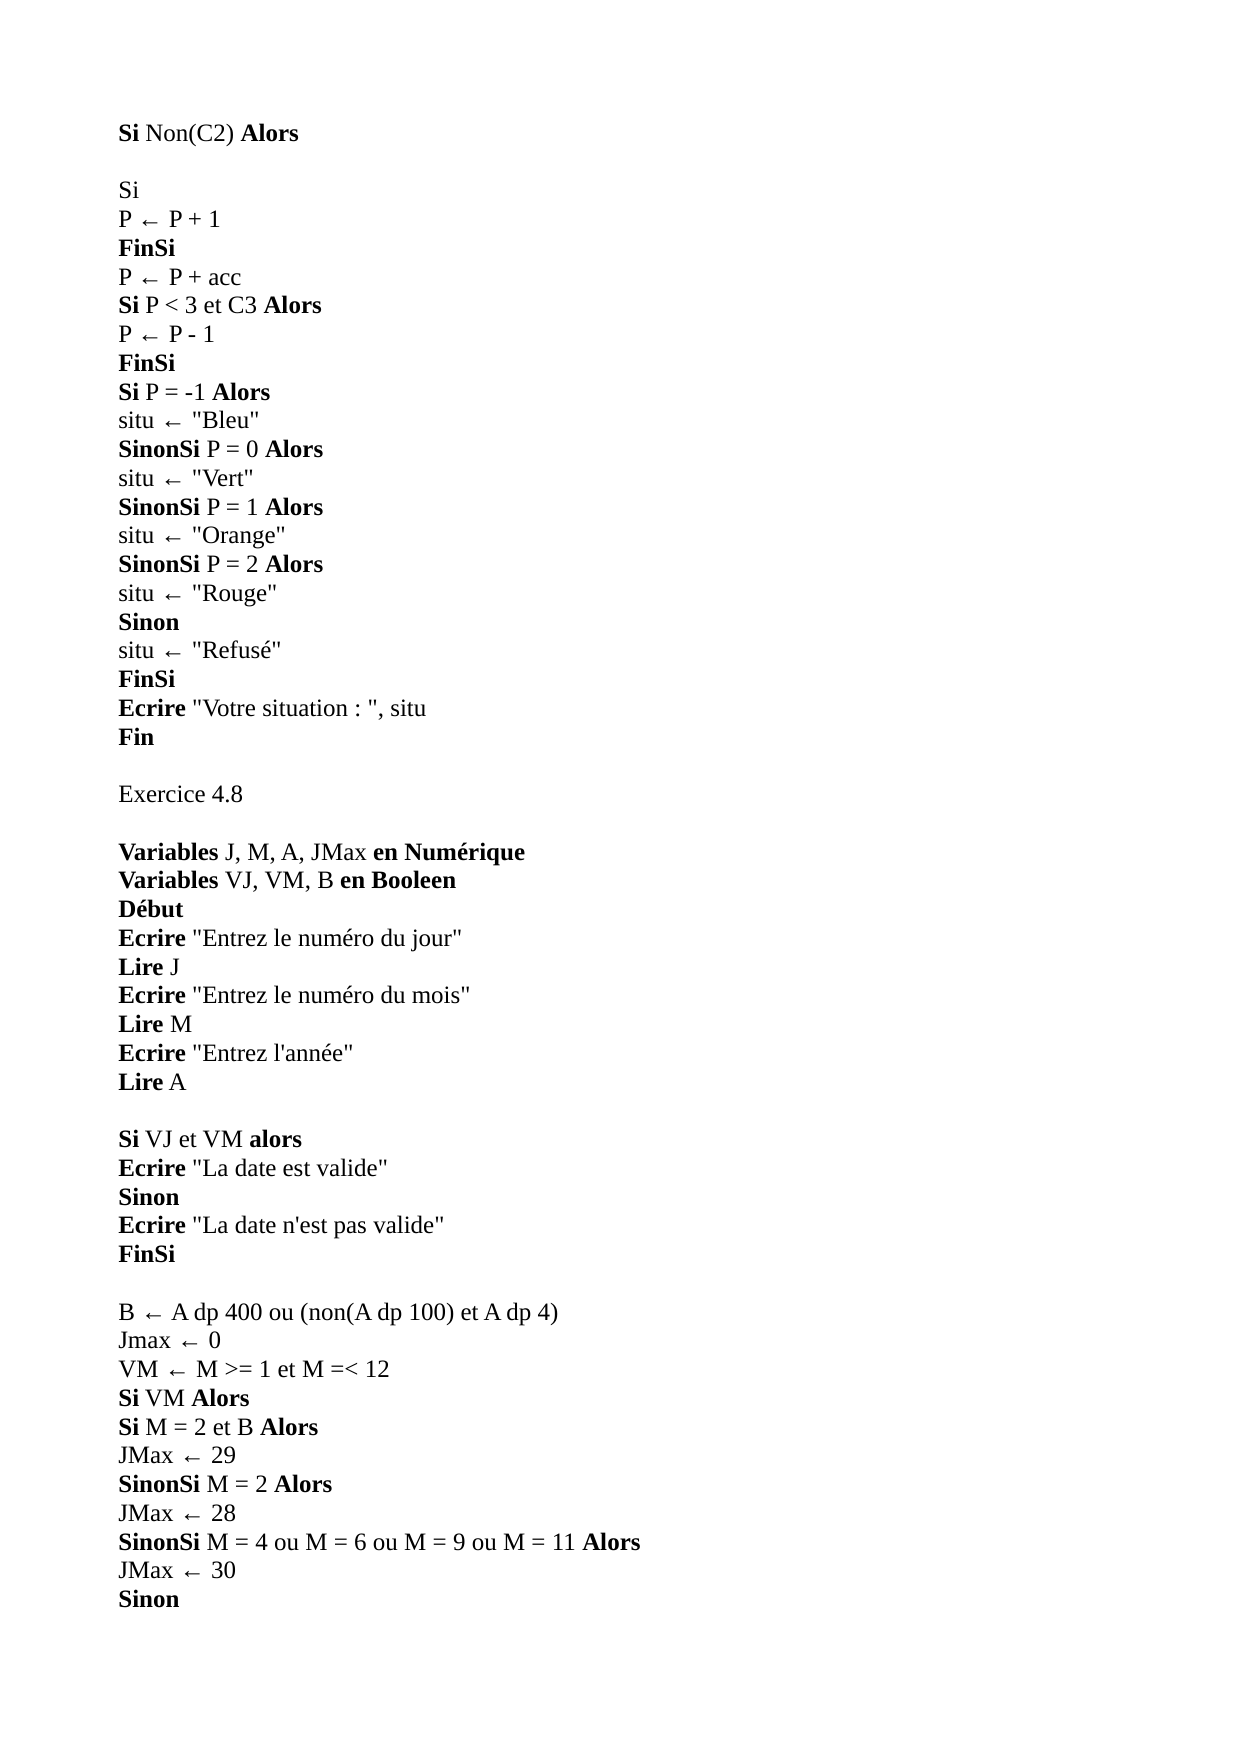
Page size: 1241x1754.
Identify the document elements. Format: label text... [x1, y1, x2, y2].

text JMax ← 30 Sinon [118, 1556, 1122, 1613]
text P ← P + 1 FinSi P ← P + acc Si P < 3 et C3 Alors P ← P - 1 FinSi Si P = -1 Alors situ ← "Bleu" SinonSi P = 0 Alors situ ← "Vert" SinonSi P = 1 Alors situ ← "Orange" SinonSi P = 2 Alors situ ← "Rouge" Sinon situ ← "Refusé" FinSi Ecrire "Votre situation : ", situ Fin [118, 204, 1122, 751]
text Si Non(C2) Alors [118, 118, 1122, 176]
text Exercice 4.8 [118, 779, 1122, 808]
text Si [118, 176, 1122, 204]
text Si VJ et VM alors Ecrire "La date est valide" Sinon Ecrire "La date n'est pas valide" FinSi [118, 1124, 1122, 1268]
text B ← A dp 400 ou (non(A dp 100) et A dp 4) Jmax ← 0 VM ← M >= 1 et M =< 12 Si VM Alors Si M = 2 et B Alors JMax ← 29 SinonSi M = 2 Alors JMax ← 28 SinonSi M = 4 ou M = 6 ou M = 9 ou M = 11 Alors [118, 1297, 1122, 1556]
text Variables J, M, A, JMax en Numérique Variables VJ, VM, B en Booleen Début Ecrire "Entrez le numéro du jour" Lire J Ecrire "Entrez le numéro du mois" Lire M Ecrire "Entrez l'année" Lire A [118, 837, 1122, 1096]
